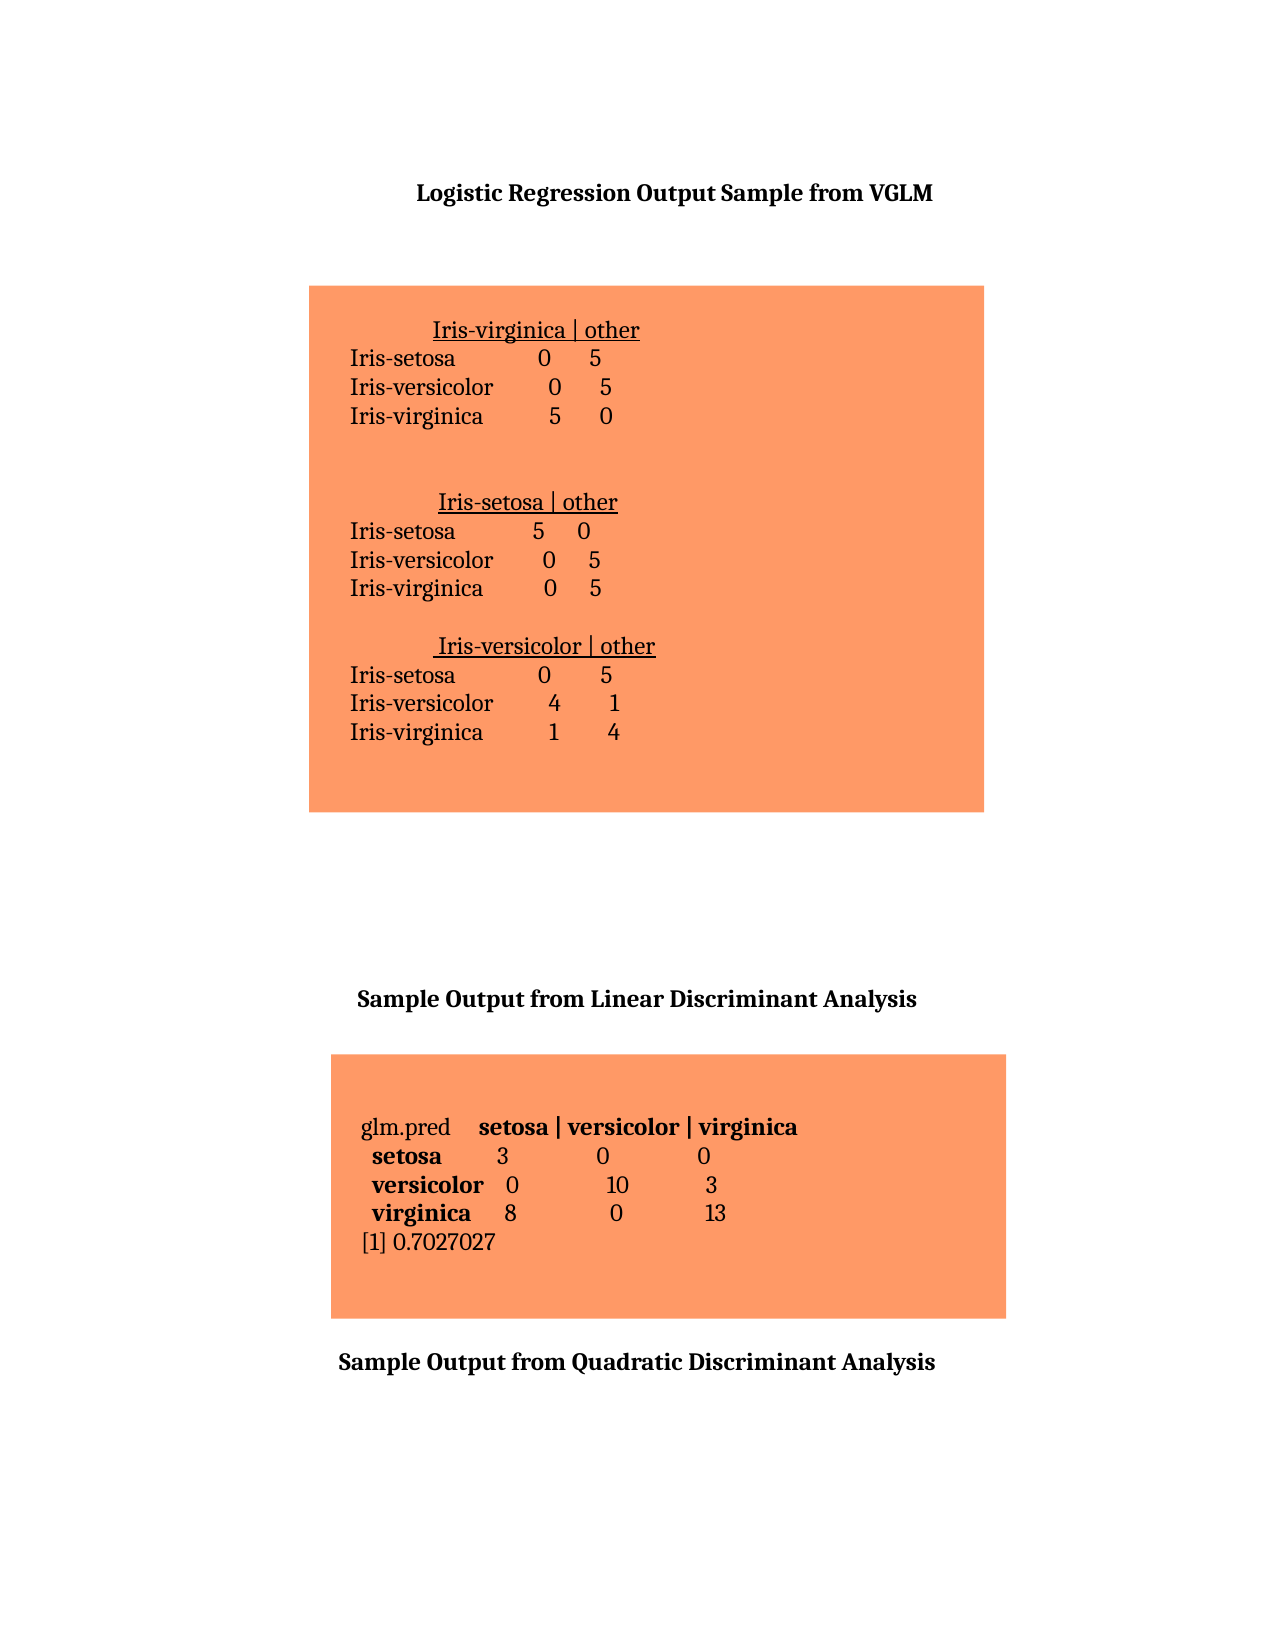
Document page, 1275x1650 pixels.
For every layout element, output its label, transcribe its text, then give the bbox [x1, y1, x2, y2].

text Sample Output from Linear Discriminant Analysis [187, 985, 1087, 1014]
text Sample Output from Quadratic Discriminant Analysis [187, 1347, 1087, 1376]
text Logistic Regression Output Sample from VGLM [187, 179, 1087, 207]
